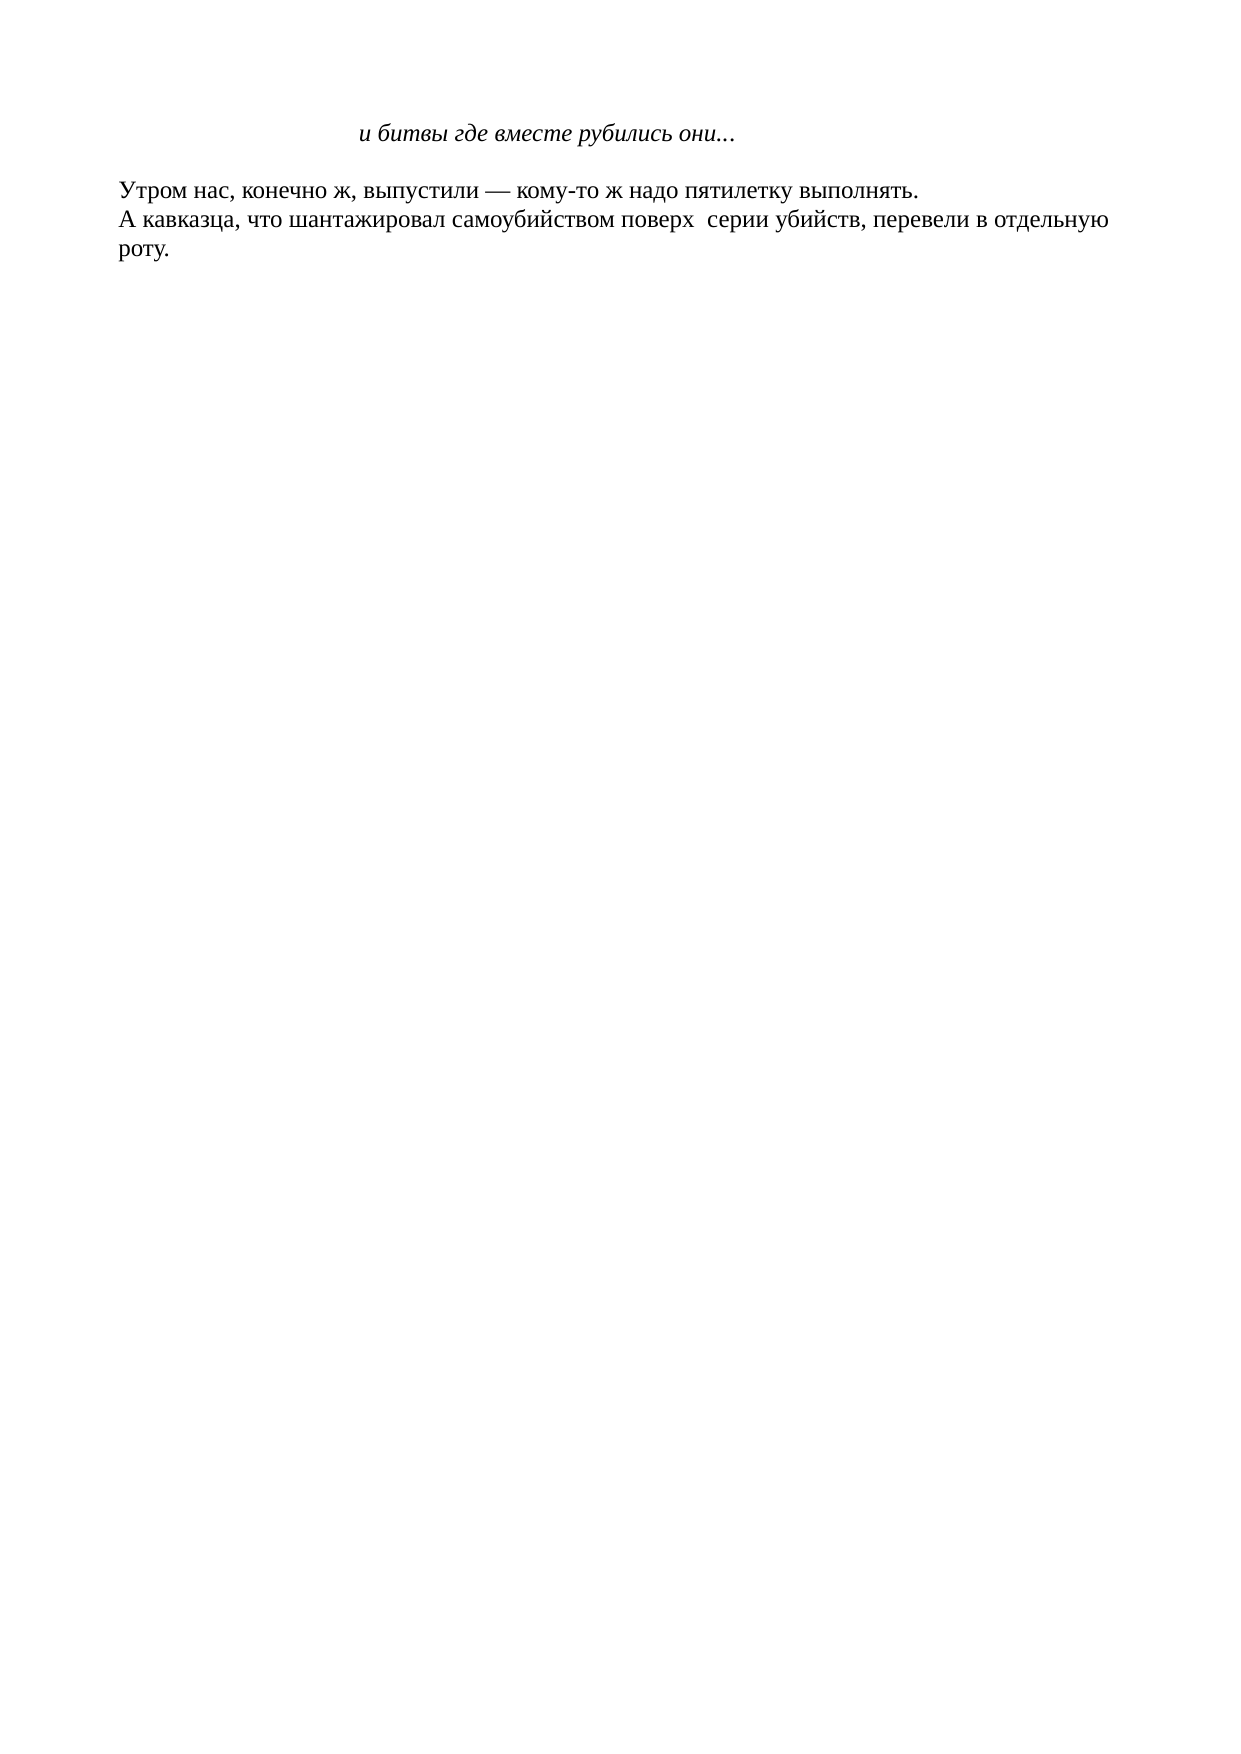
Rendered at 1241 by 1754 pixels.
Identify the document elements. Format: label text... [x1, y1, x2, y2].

text А кавказца, что шантажировал самоубийством поверх серии убийств, перевели в отдельную роту. [118, 204, 1122, 262]
text и битвы где вместе рубились они... [118, 118, 1122, 147]
text Утром нас, конечно ж, выпустили — кому-то ж надо пятилетку выполнять. [118, 176, 1122, 204]
